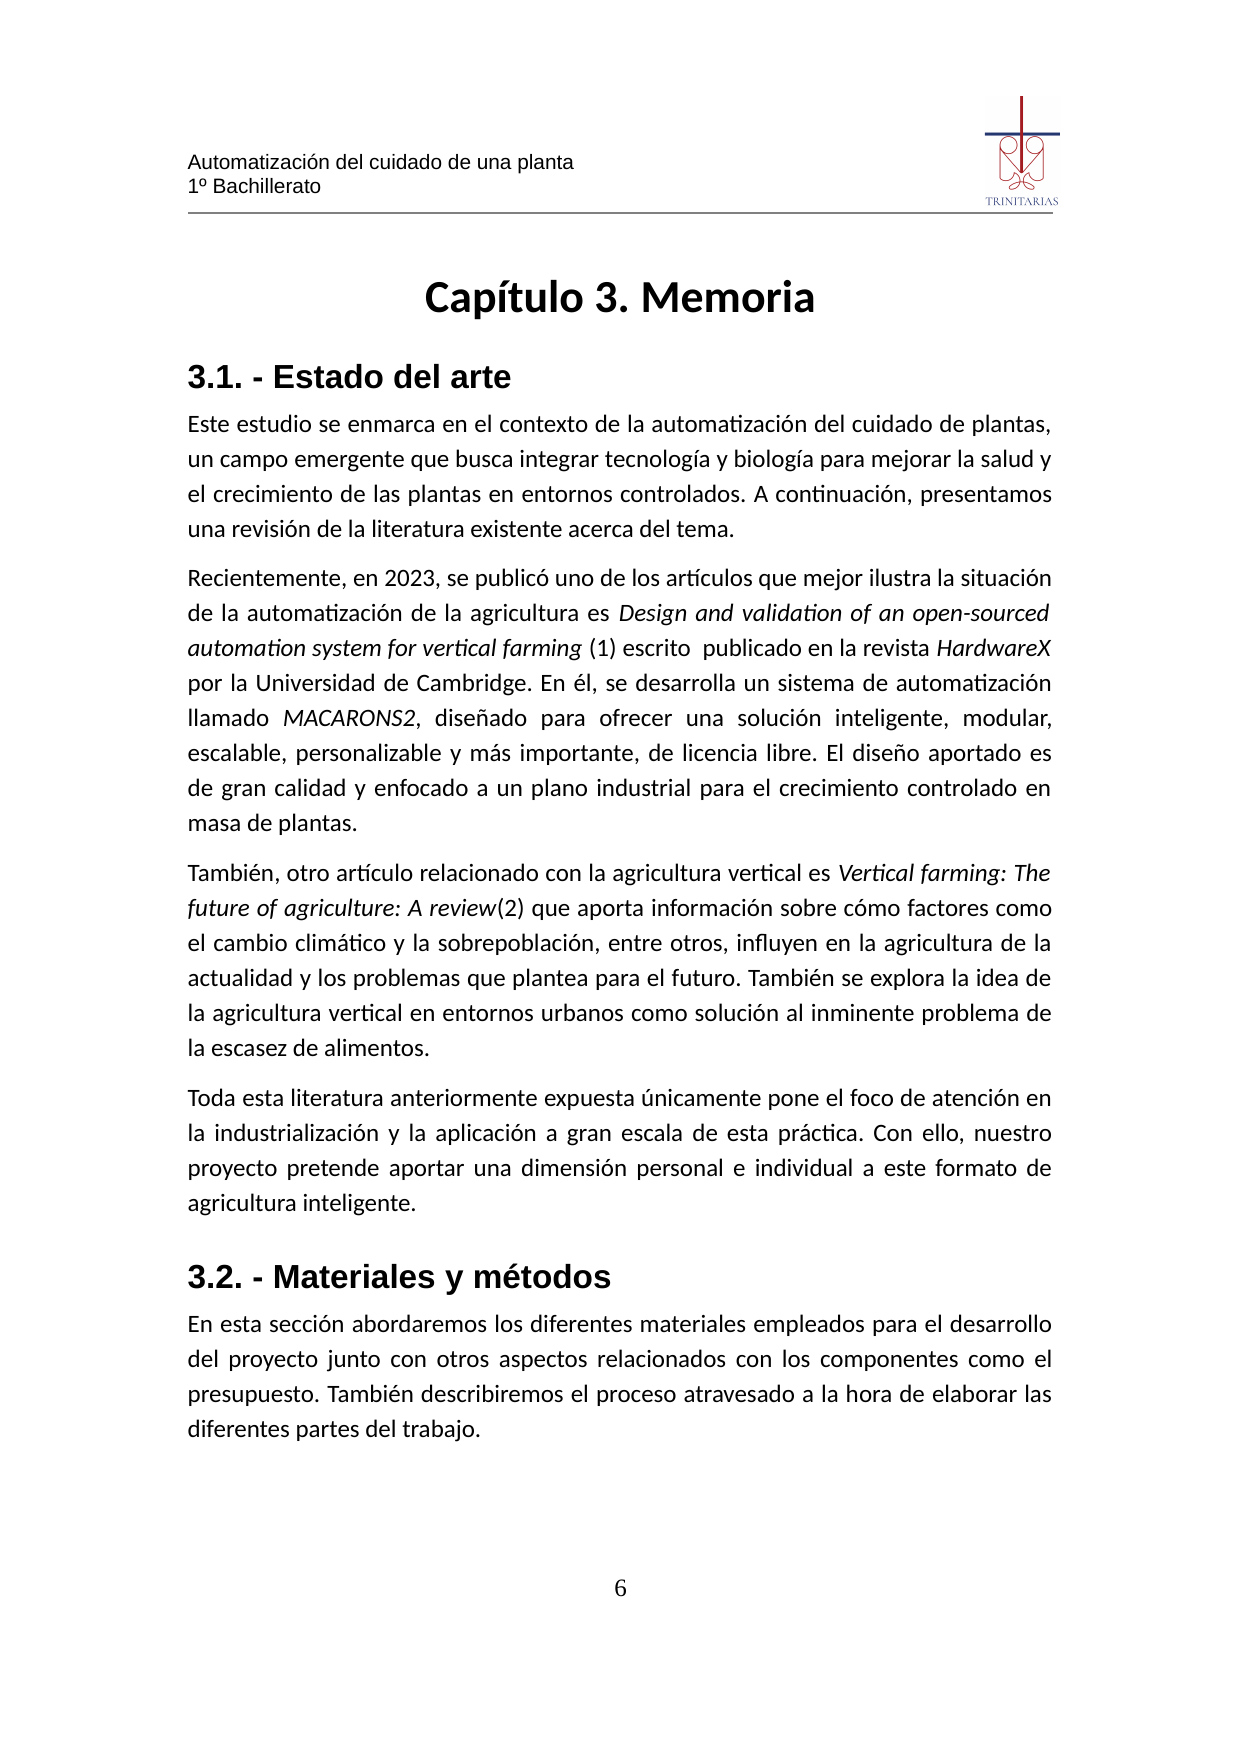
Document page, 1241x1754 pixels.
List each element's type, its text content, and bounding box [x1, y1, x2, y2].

text Recientemente, en 2023, se publicó uno de los artículos que mejor ilustra la situación de la automatización de la agricultura es Design and validation of an open-sourced automation system for vertical farming (1) escrito publicado en la revista HardwareX por la Universidad de Cambridge. En él, se desarrolla un sistema de automatización llamado MACARONS2, diseñado para ofrecer una solución inteligente, modular, escalable, personalizable y más importante, de licencia libre. El diseño aportado es de gran calidad y enfocado a un plano industrial para el crecimiento controlado en masa de plantas. [187, 562, 1053, 838]
text En esta sección abordaremos los diferentes materiales empleados para el desarrollo del proyecto junto con otros aspectos relacionados con los componentes como el presupuesto. También describiremos el proceso atravesado a la hora de elaborar las diferentes partes del trabajo. [187, 1308, 1053, 1443]
text También, otro artículo relacionado con la agricultura vertical es Vertical farming: The future of agriculture: A review(2) que aporta información sobre cómo factores como el cambio climático y la sobrepoblación, entre otros, influyen en la agricultura de la actualidad y los problemas que plantea para el futuro. También se explora la idea de la agricultura vertical en entornos urbanos como solución al inminente problema de la escasez de alimentos. [187, 857, 1053, 1063]
subtitle Memoria [187, 268, 1053, 324]
subtitle Estado del arte [187, 357, 1053, 395]
text Toda esta literatura anteriormente expuesta únicamente pone el foco de atención en la industrialización y la aplicación a gran escala de esta práctica. Con ello, nuestro proyecto pretende aportar una dimensión personal e individual a este formato de agricultura inteligente. [187, 1082, 1053, 1217]
picture [984, 96, 1061, 208]
subtitle Materiales y métodos [187, 1257, 1053, 1296]
text Este estudio se enmarca en el contexto de la automatización del cuidado de plantas, un campo emergente que busca integrar tecnología y biología para mejorar la salud y el crecimiento de las plantas en entornos controlados. A continuación, presentamos una revisión de la literatura existente acerca del tema. [187, 408, 1053, 543]
